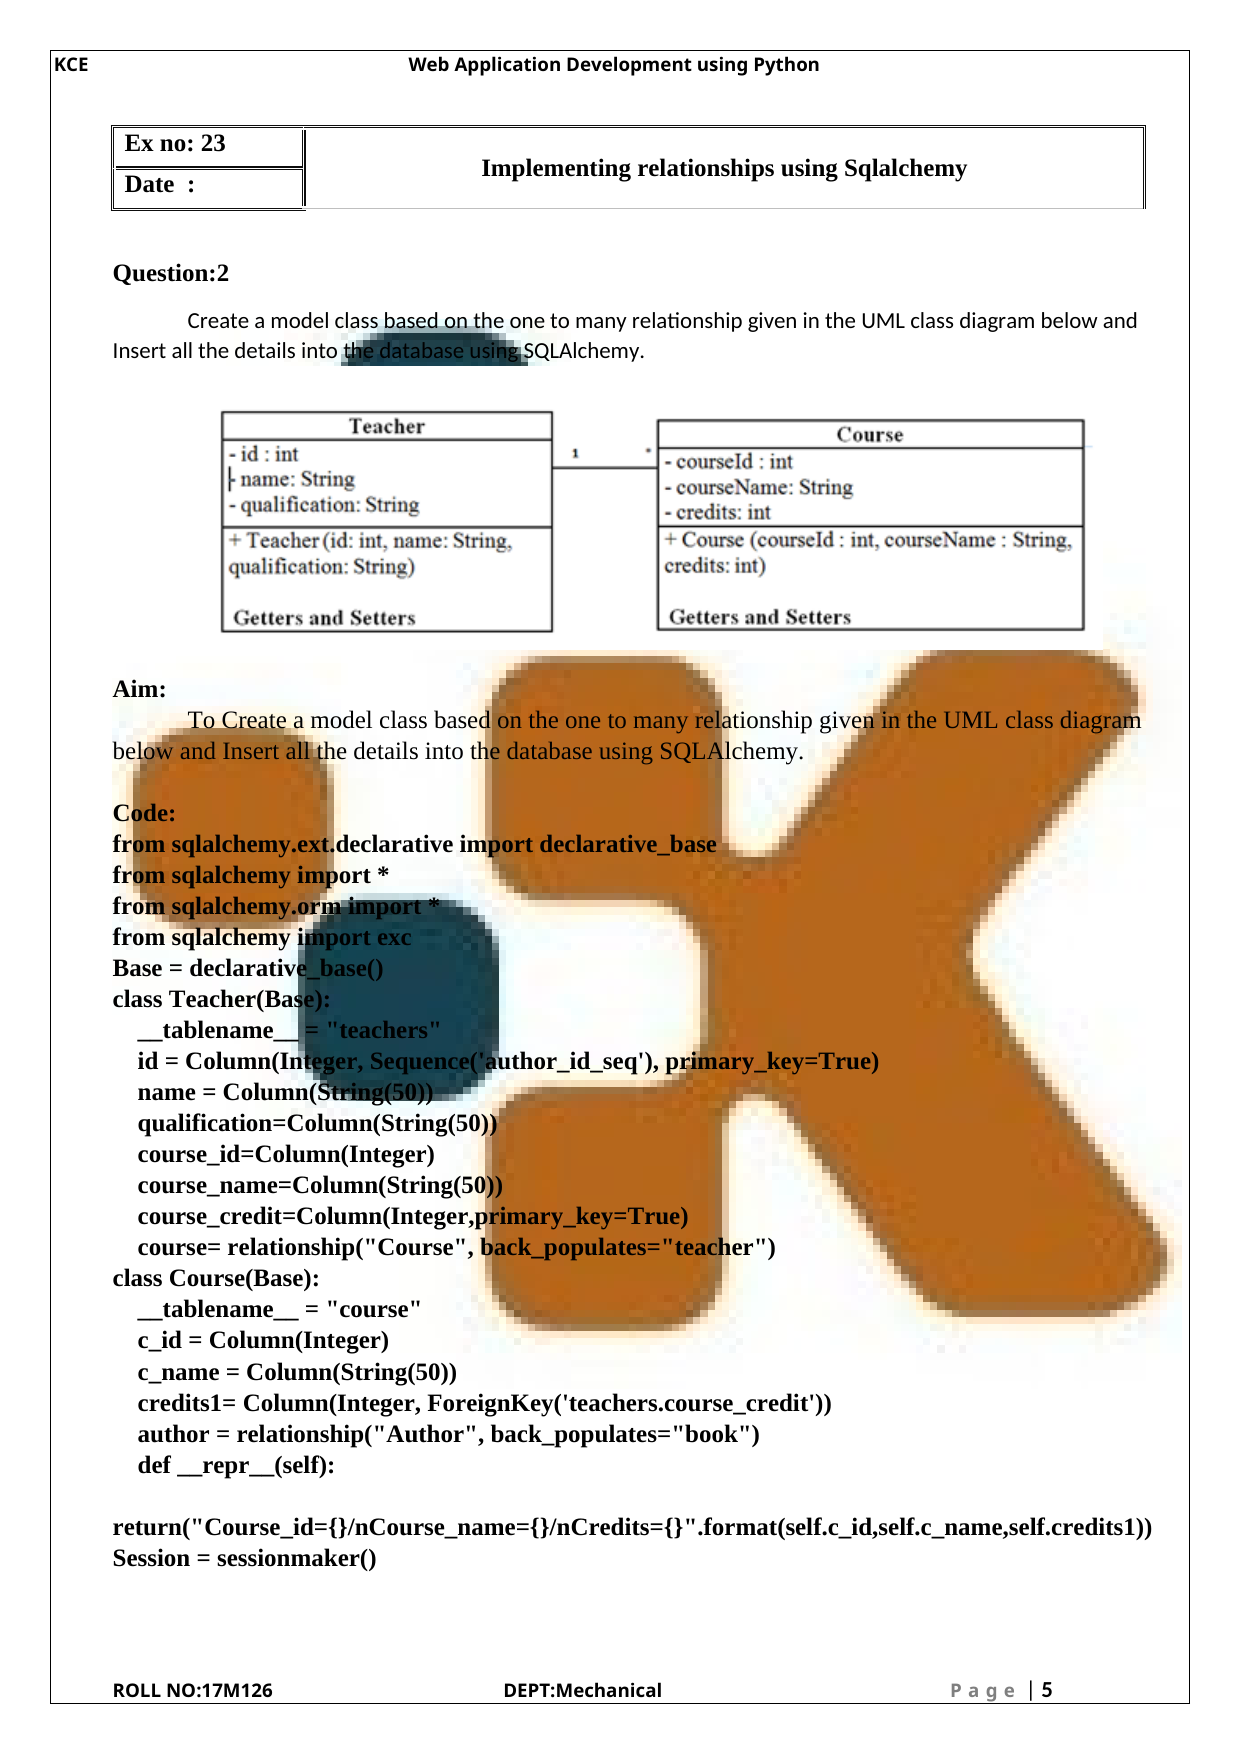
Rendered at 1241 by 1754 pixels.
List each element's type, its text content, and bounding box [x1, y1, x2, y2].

text from sqlalchemy import exc [112, 922, 1181, 951]
text __tablename__ = "teachers" [112, 1015, 1181, 1044]
text course_credit=Column(Integer,primary_key=True) [112, 1201, 1181, 1230]
text To Create a model class based on the one to many relationship given in the UML class diagram below and Insert all the details into the database using SQLAlchemy. [112, 705, 1181, 764]
text author = relationship("Author", back_populates="book") [112, 1419, 1181, 1447]
text Code: [112, 798, 1181, 827]
text __tablename__ = "course" [112, 1294, 1181, 1323]
text c_name = Column(String(50)) [112, 1357, 1181, 1385]
text from sqlalchemy import * [112, 860, 1181, 889]
table_header Implementing relationships using Sqlalchemy [304, 128, 1143, 208]
text name = Column(String(50)) [112, 1077, 1181, 1106]
text id = Column(Integer, Sequence('author_id_seq'), primary_key=True) [112, 1046, 1181, 1075]
text Create a model class based on the one to many relationship given in the UML class diagram below and Insert all the details into the database using SQLAlchemy. [112, 306, 1181, 364]
text class Course(Base): [112, 1263, 1181, 1292]
text Aim: [112, 674, 1181, 702]
text from sqlalchemy.ext.declarative import declarative_base [112, 829, 1181, 858]
text c_id = Column(Integer) [112, 1326, 1181, 1354]
text return("Course_id={}/nCourse_name={}/nCredits={}".format(self.c_id,self.c_name,self.credits1)) [112, 1481, 1181, 1541]
text def __repr__(self): [112, 1450, 1181, 1478]
text from sqlalchemy.orm import * [112, 891, 1181, 920]
text Question:2 [112, 258, 1181, 287]
picture [112, 319, 1182, 1389]
table_header Ex no: 23 [113, 126, 304, 166]
text class Teacher(Base): [112, 984, 1181, 1013]
text course_name=Column(String(50)) [112, 1170, 1181, 1199]
text Session = sessionmaker() [112, 1543, 1181, 1572]
text Base = declarative_base() [112, 953, 1181, 982]
table_cell Date : [114, 166, 304, 208]
text course_id=Column(Integer) [112, 1139, 1181, 1168]
text course= relationship("Course", back_populates="teacher") [112, 1232, 1181, 1261]
text qualification=Column(String(50)) [112, 1108, 1181, 1137]
text credits1= Column(Integer, ForeignKey('teachers.course_credit')) [112, 1388, 1181, 1416]
